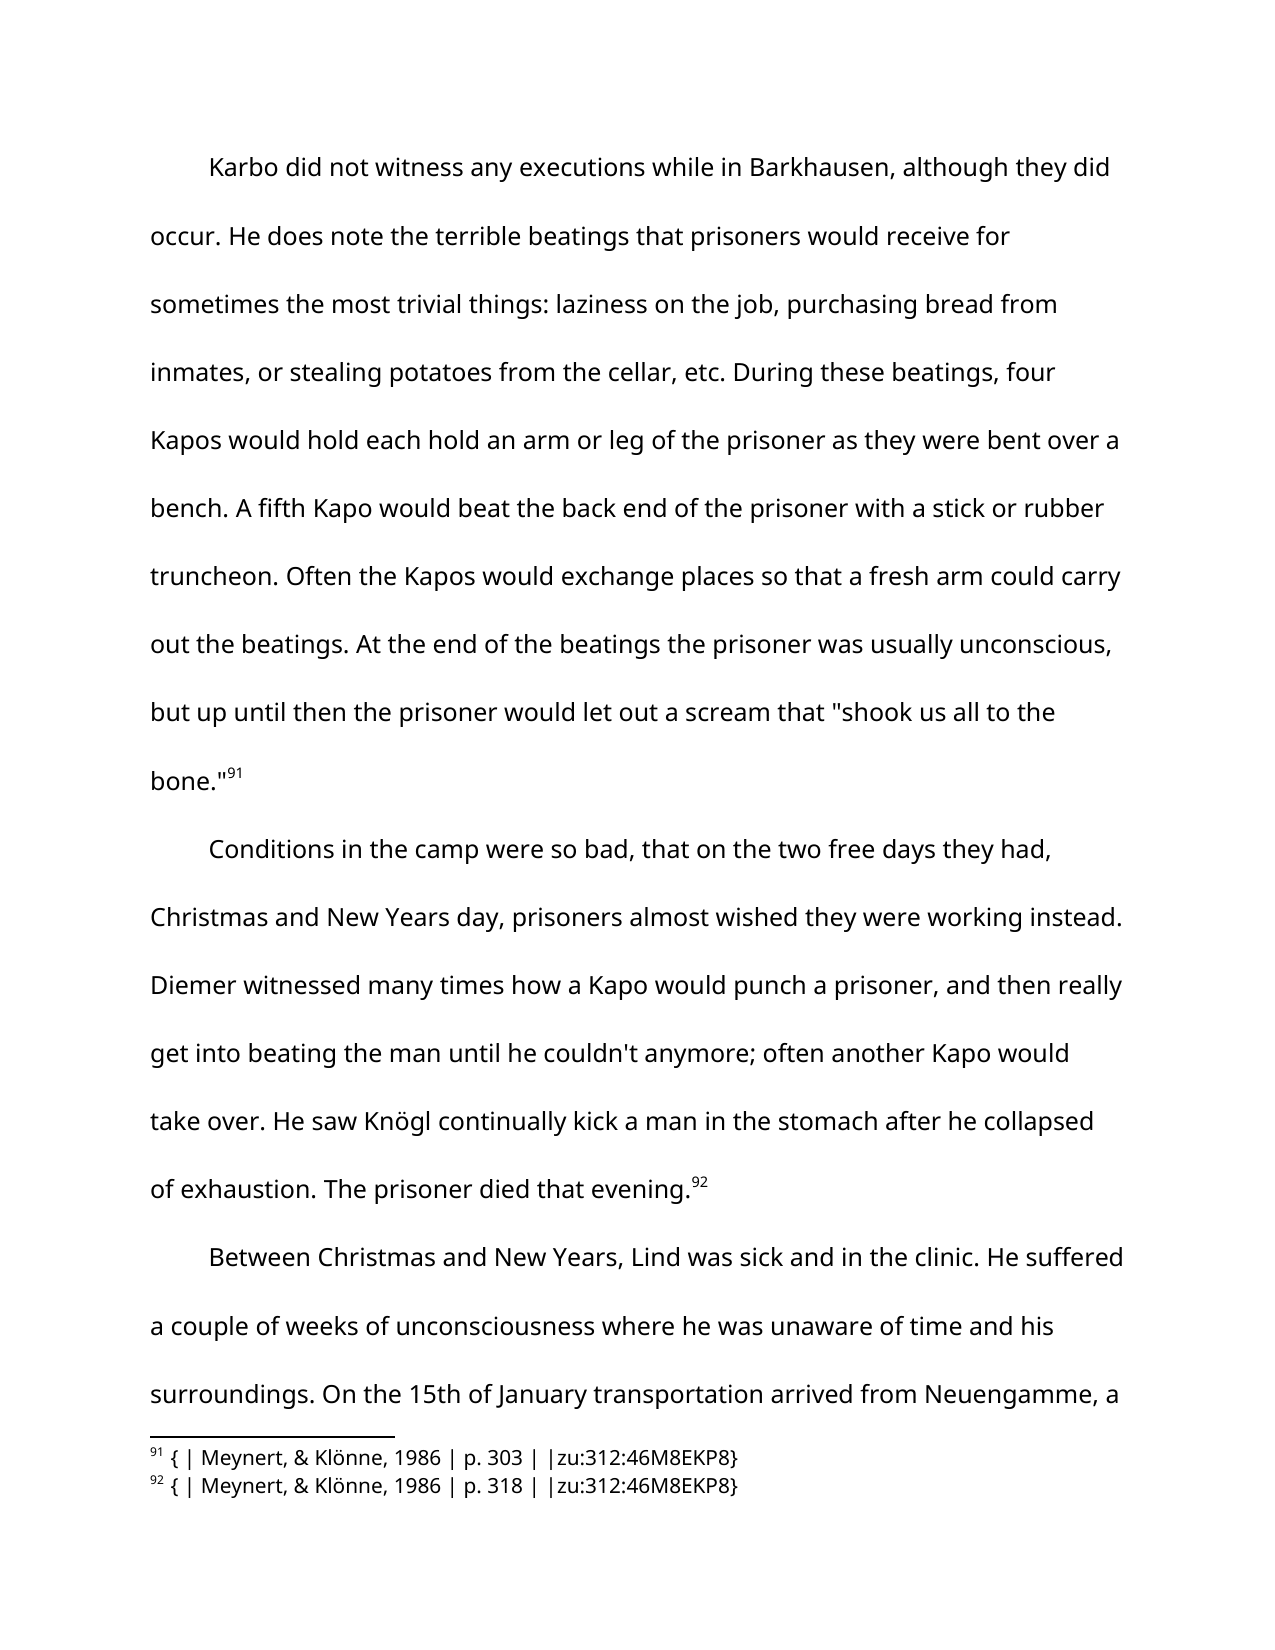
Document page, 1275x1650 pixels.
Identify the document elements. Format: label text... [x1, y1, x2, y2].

text Karbo did not witness any executions while in Barkhausen, although they did occur. He does note the terrible beatings that prisoners would receive for sometimes the most trivial things: laziness on the job, purchasing bread from inmates, or stealing potatoes from the cellar, etc. During these beatings, four Kapos would hold each hold an arm or leg of the prisoner as they were bent over a bench. A fifth Kapo would beat the back end of the prisoner with a stick or rubber truncheon. Often the Kapos would exchange places so that a fresh arm could carry out the beatings. At the end of the beatings the prisoner was usually unconscious, but up until then the prisoner would let out a scream that "shook us all to the bone." [150, 150, 1125, 797]
text { | Meynert, & Klönne, 1986 | p. 318 | |zu:312:46M8EKP8} [150, 1472, 1125, 1500]
text { | Meynert, & Klönne, 1986 | p. 303 | |zu:312:46M8EKP8} [150, 1443, 1125, 1472]
text Between Christmas and New Years, Lind was sick and in the clinic. He suffered a couple of weeks of unconsciousness where he was unaware of time and his surroundings. On the 15th of January transportation arrived from Neuengamme, a [150, 1240, 1125, 1410]
text Conditions in the camp were so bad, that on the two free days they had, Christmas and New Years day, prisoners almost wished they were working instead. Diemer witnessed many times how a Kapo would punch a prisoner, and then really get into beating the man until he couldn't anymore; often another Kapo would take over. He saw Knögl continually kick a man in the stomach after he collapsed of exhaustion. The prisoner died that evening. [150, 831, 1125, 1206]
